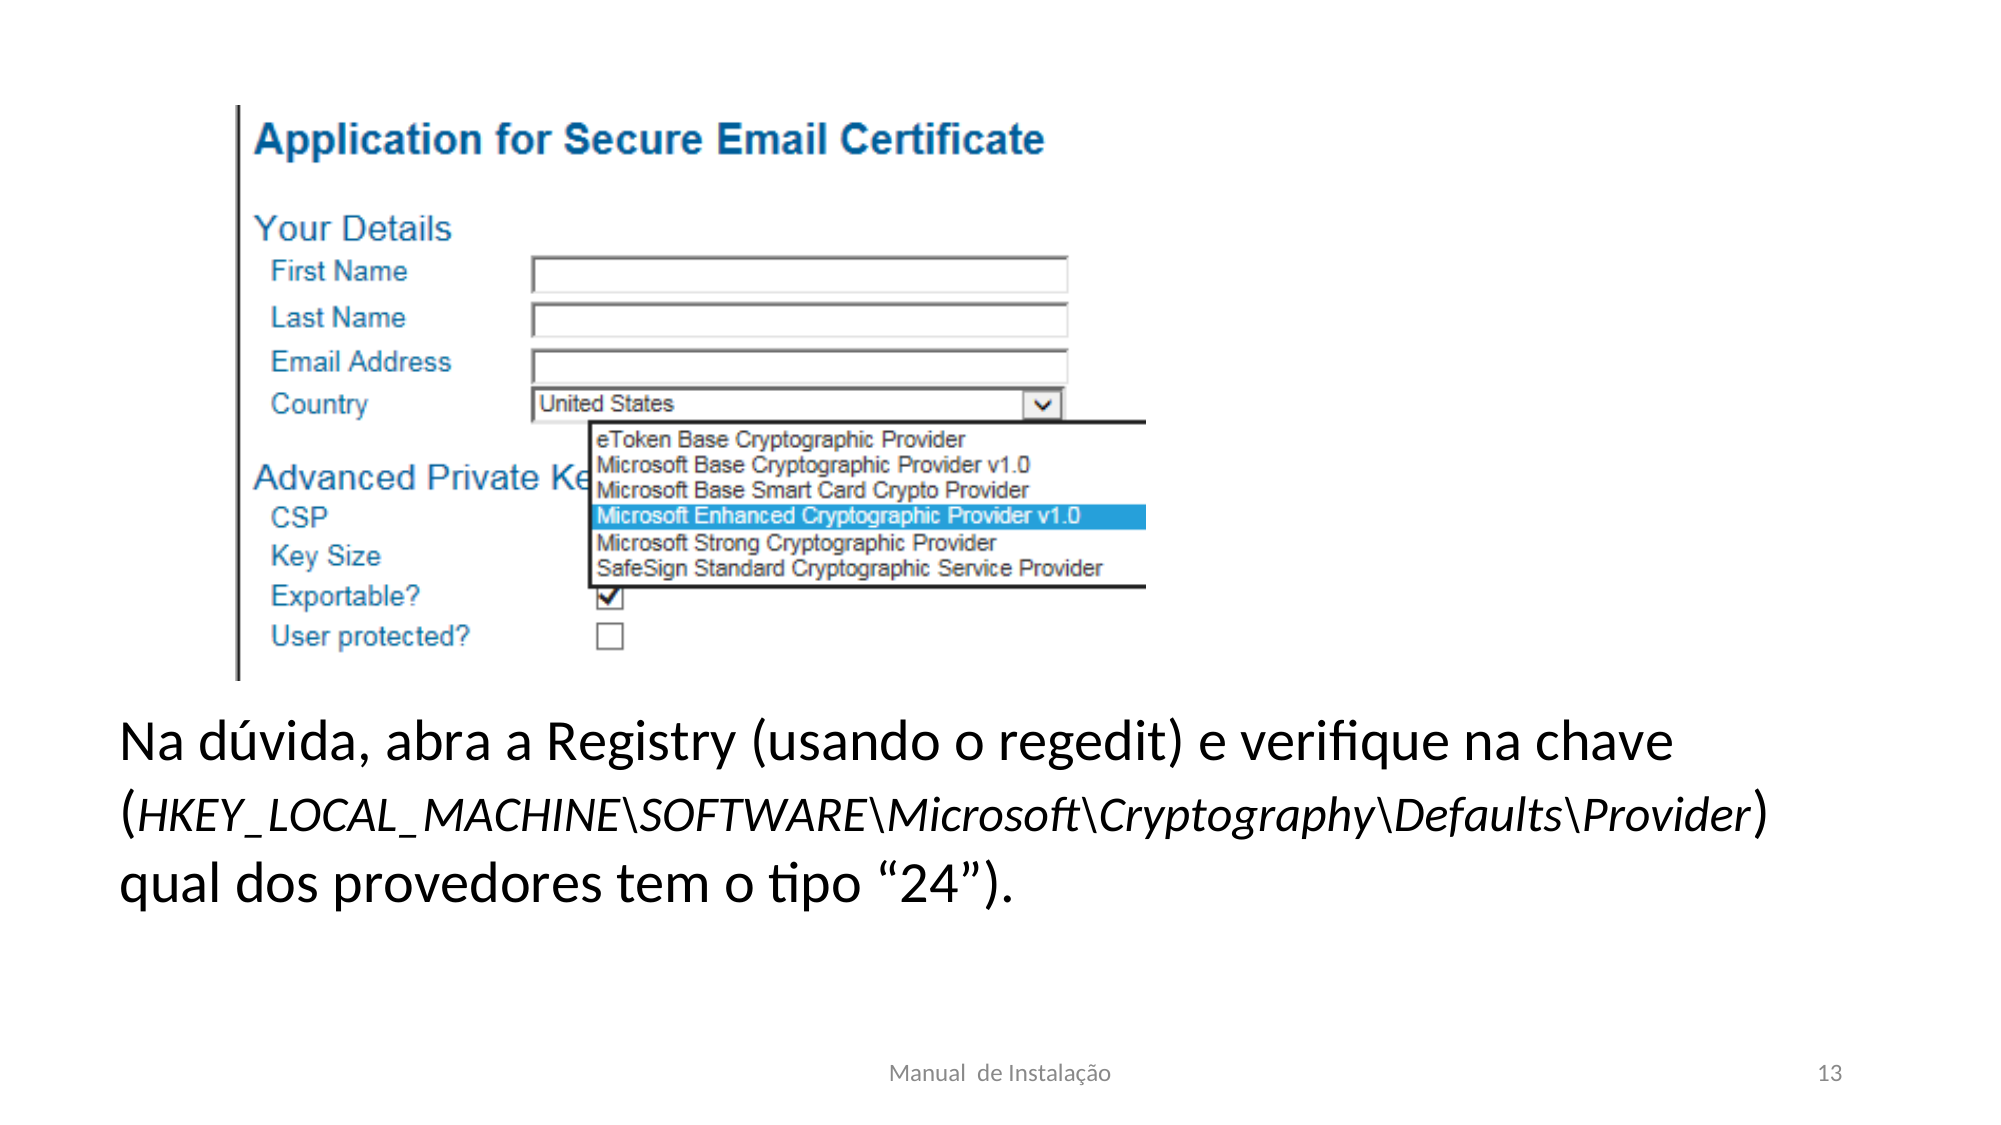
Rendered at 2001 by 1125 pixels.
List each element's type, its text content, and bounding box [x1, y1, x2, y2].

text Na dúvida, abra a Registry (usando o regedit) e verifique na chave (HKEY_LOCAL_MACHINE\SOFTWARE\Microsoft\Cryptography\Defaults\Provider) qual dos provedores tem o tipo “24”). [119, 703, 1842, 917]
